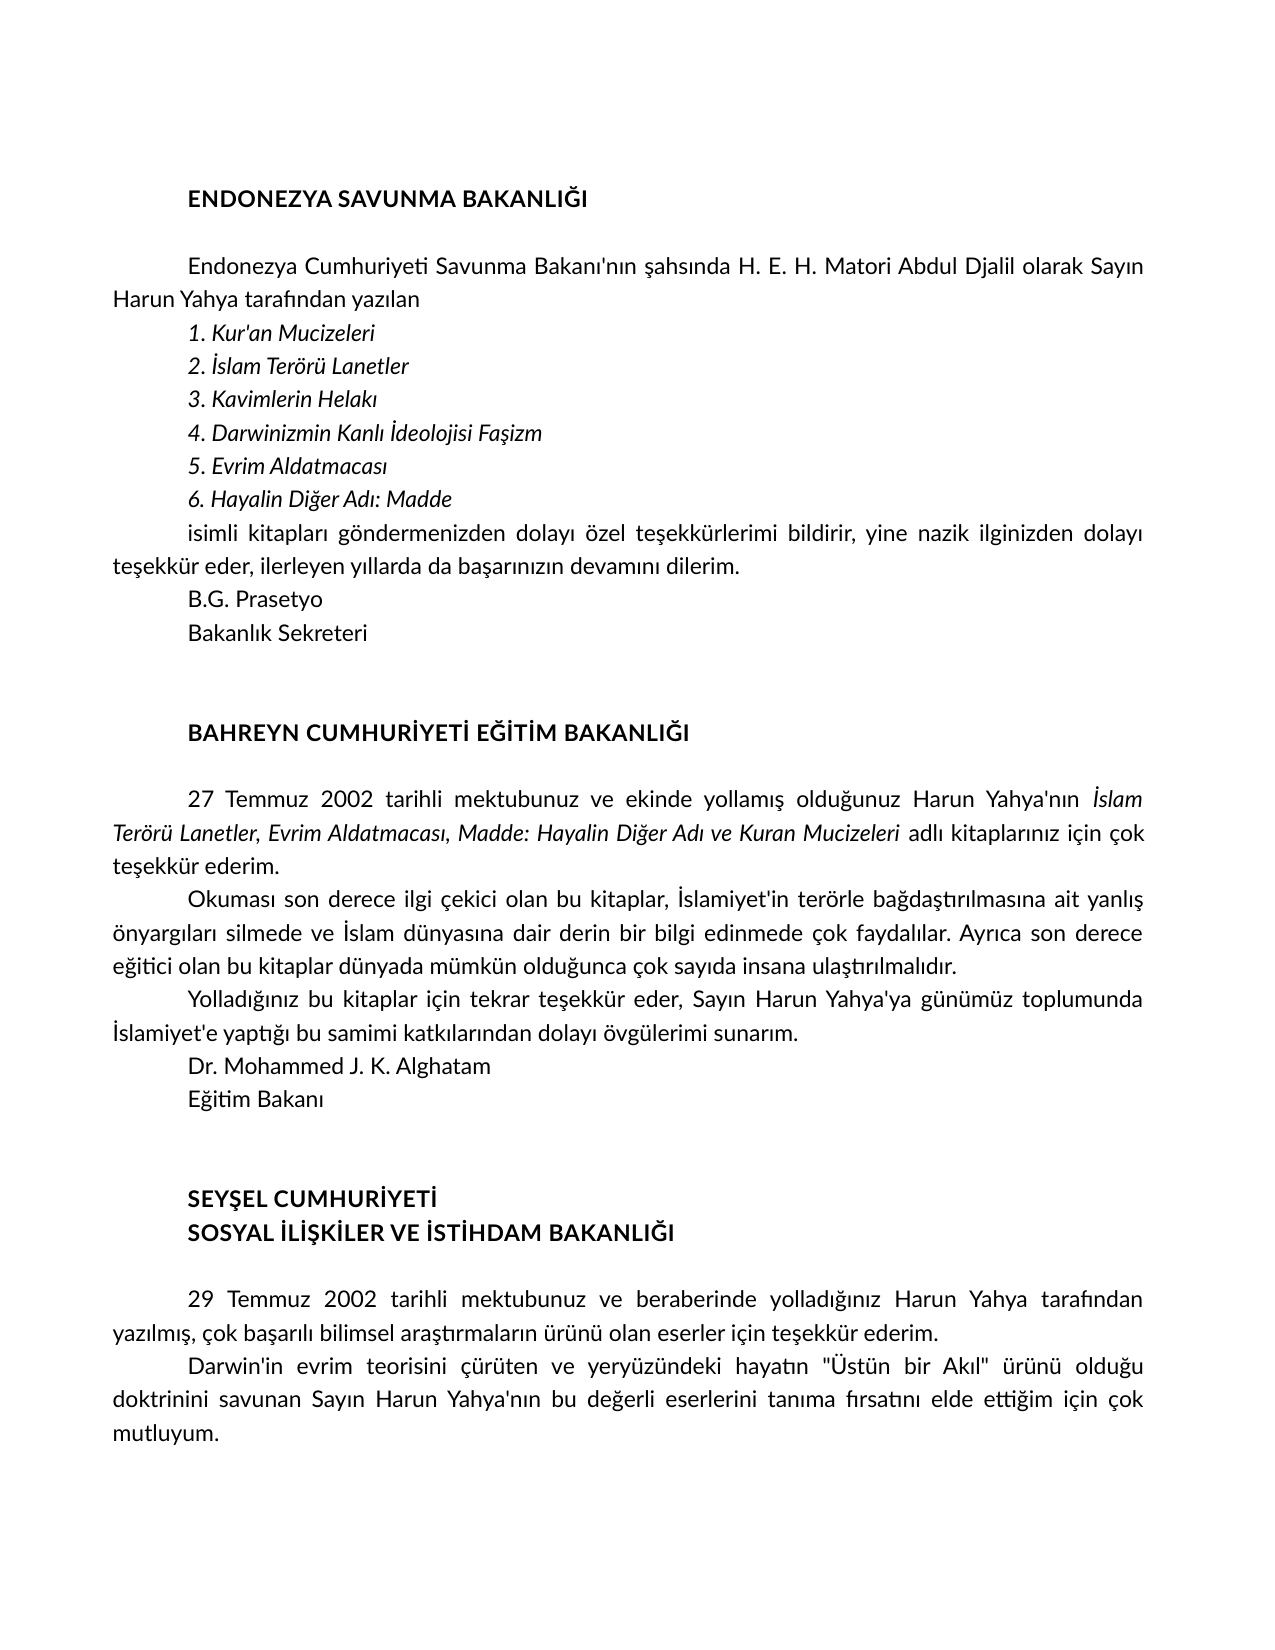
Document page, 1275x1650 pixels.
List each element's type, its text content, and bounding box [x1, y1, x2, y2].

text isimli kitapları göndermenizden dolayı özel teşekkürlerimi bildirir, yine nazik ilginizden dolayı teşekkür eder, ilerleyen yıllarda da başarınızın devamını dilerim. [112, 514, 1145, 581]
text 2. İslam Terörü Lanetler [112, 348, 1145, 381]
text 3. Kavimlerin Helakı [112, 381, 1145, 414]
text Okuması son derece ilgi çekici olan bu kitaplar, İslamiyet'in terörle bağdaştırılmasına ait yanlış önyargıları silmede ve İslam dünyasına dair derin bir bilgi edinmede çok faydalılar. Ayrıca son derece eğitici olan bu kitaplar dünyada mümkün olduğunca çok sayıda insana ulaştırılmalıdır. [112, 881, 1145, 981]
text 6. Hayalin Diğer Adı: Madde [112, 481, 1145, 514]
text Dr. Mohammed J. K. Alghatam [112, 1048, 1145, 1081]
text Endonezya Cumhuriyeti Savunma Bakanı'nın şahsında H. E. H. Matori Abdul Djalil olarak Sayın Harun Yahya tarafından yazılan [112, 248, 1145, 314]
text Darwin'in evrim teorisini çürüten ve yeryüzündeki hayatın "Üstün bir Akıl" ürünü olduğu doktrinini savunan Sayın Harun Yahya'nın bu değerli eserlerini tanıma fırsatını elde ettiğim için çok mutluyum. [112, 1348, 1145, 1448]
text SOSYAL İLİŞKİLER VE İSTİHDAM BAKANLIĞI [112, 1214, 1145, 1248]
text 29 Temmuz 2002 tarihli mektubunuz ve beraberinde yolladığınız Harun Yahya tarafından yazılmış, çok başarılı bilimsel araştırmaların ürünü olan eserler için teşekkür ederim. [112, 1281, 1145, 1348]
text SEYŞEL CUMHURİYETİ [112, 1181, 1145, 1214]
text 5. Evrim Aldatmacası [112, 448, 1145, 481]
text B.G. Prasetyo [112, 581, 1145, 614]
text BAHREYN CUMHURİYETİ EĞİTİM BAKANLIĞI [112, 714, 1145, 748]
text 4. Darwinizmin Kanlı İdeolojisi Faşizm [112, 414, 1145, 448]
text Yolladığınız bu kitaplar için tekrar teşekkür eder, Sayın Harun Yahya'ya günümüz toplumunda İslamiyet'e yaptığı bu samimi katkılarından dolayı övgülerimi sunarım. [112, 981, 1145, 1048]
text 27 Temmuz 2002 tarihli mektubunuz ve ekinde yollamış olduğunuz Harun Yahya'nın İslam Terörü Lanetler, Evrim Aldatmacası, Madde: Hayalin Diğer Adı ve Kuran Mucizeleri adlı kitaplarınız için çok teşekkür ederim. [112, 781, 1145, 881]
text Bakanlık Sekreteri [112, 614, 1145, 648]
text Eğitim Bakanı [112, 1081, 1145, 1114]
text ENDONEZYA SAVUNMA BAKANLIĞI [112, 181, 1145, 214]
text 1. Kur'an Mucizeleri [112, 314, 1145, 348]
